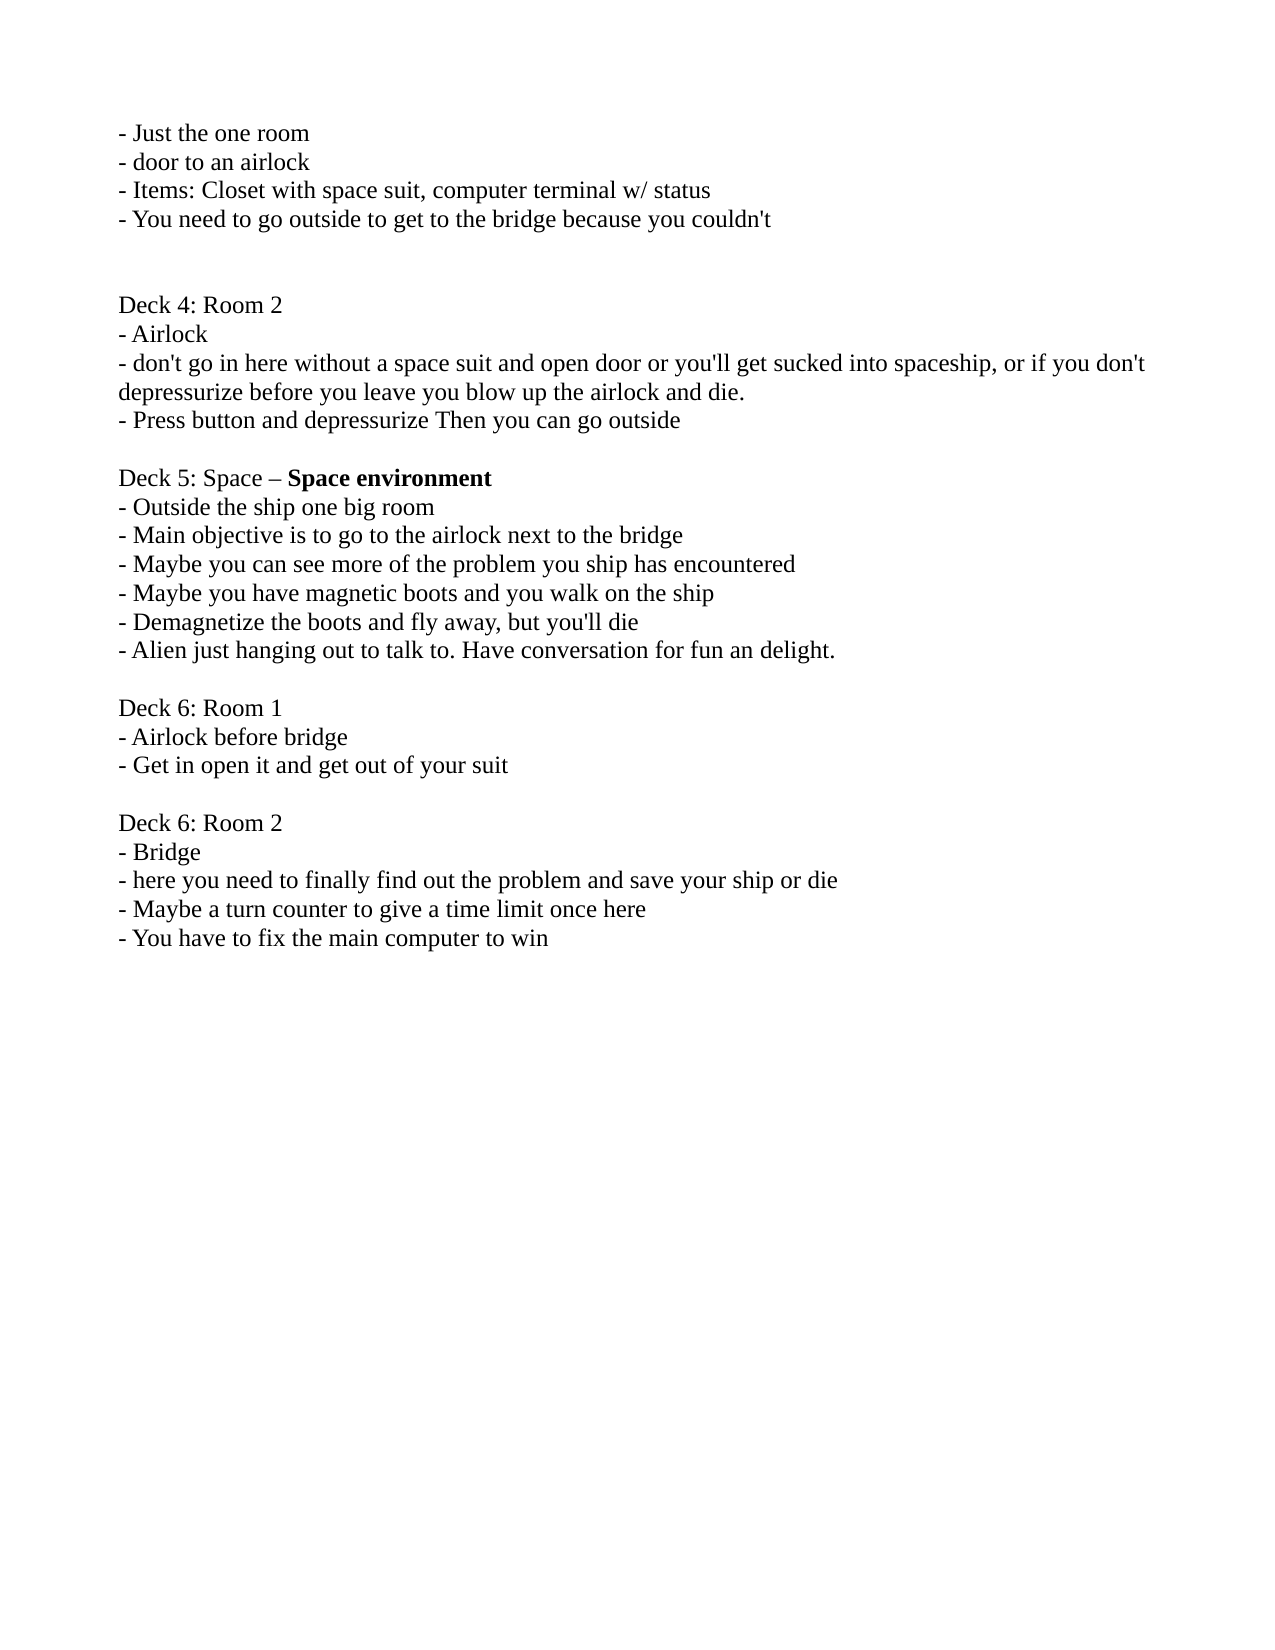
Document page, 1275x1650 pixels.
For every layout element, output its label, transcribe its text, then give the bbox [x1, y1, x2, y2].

text - Maybe a turn counter to give a time limit once here [118, 894, 1157, 923]
text - Airlock before bridge [118, 722, 1157, 751]
text - Alien just hanging out to talk to. Have conversation for fun an delight. [118, 636, 1157, 664]
text - Maybe you have magnetic boots and you walk on the ship [118, 578, 1157, 607]
text - Maybe you can see more of the problem you ship has encountered [118, 549, 1157, 578]
text - Main objective is to go to the airlock next to the bridge [118, 521, 1157, 549]
text Deck 5: Space – Space environment [118, 463, 1157, 492]
text Deck 6: Room 2 [118, 808, 1157, 837]
text - Demagnetize the boots and fly away, but you'll die [118, 607, 1157, 636]
text - here you need to finally find out the problem and save your ship or die [118, 866, 1157, 894]
text - Outside the ship one big room [118, 492, 1157, 521]
text - Get in open it and get out of your suit [118, 751, 1157, 779]
text Deck 4: Room 2 [118, 291, 1157, 319]
text - door to an airlock [118, 147, 1157, 176]
text - You have to fix the main computer to win [118, 923, 1157, 952]
text - You need to go outside to get to the bridge because you couldn't [118, 204, 1157, 233]
text - don't go in here without a space suit and open door or you'll get sucked into spaceship, or if you don't depressurize before you leave you blow up the airlock and die. [118, 348, 1157, 406]
text Deck 6: Room 1 [118, 693, 1157, 722]
text - Bridge [118, 837, 1157, 866]
text - Airlock [118, 319, 1157, 348]
text - Just the one room [118, 118, 1157, 147]
text - Press button and depressurize Then you can go outside [118, 406, 1157, 434]
text - Items: Closet with space suit, computer terminal w/ status [118, 176, 1157, 204]
